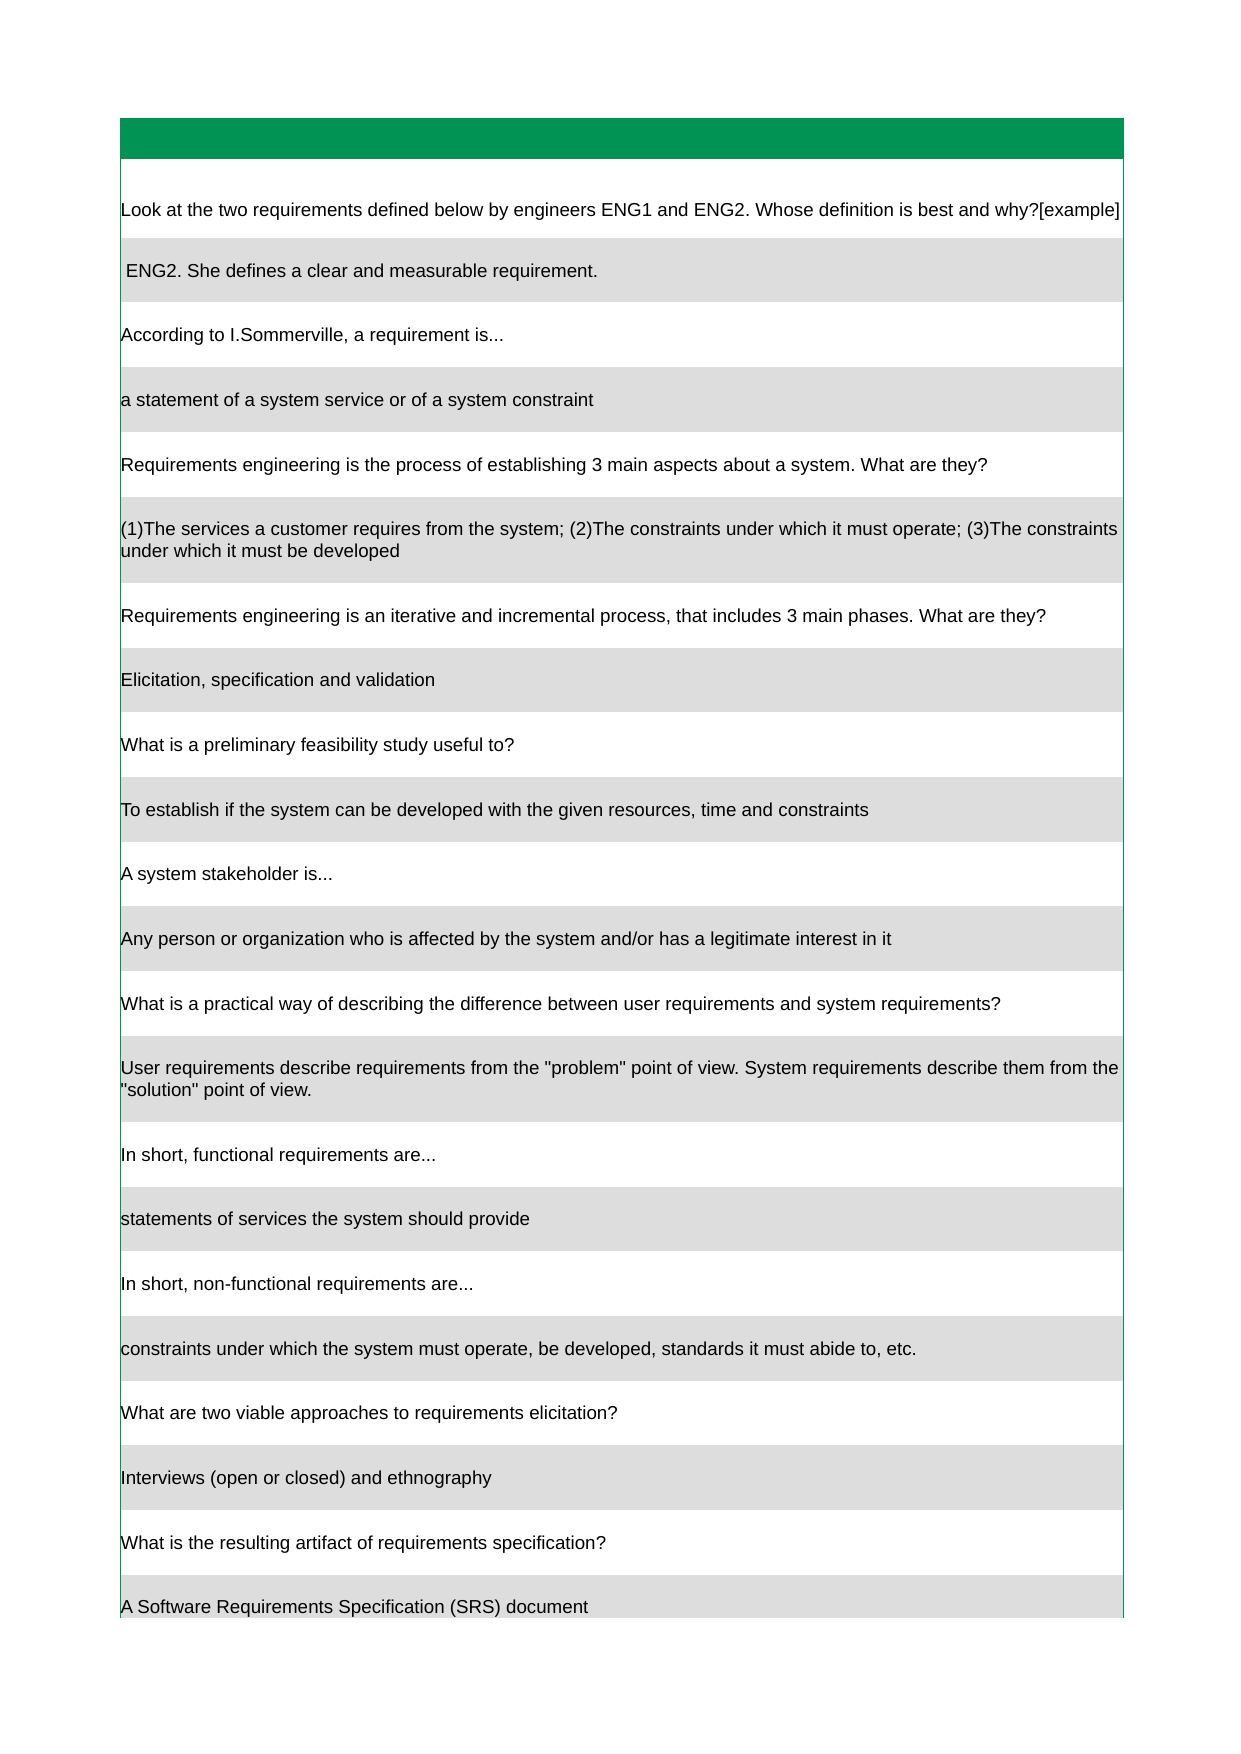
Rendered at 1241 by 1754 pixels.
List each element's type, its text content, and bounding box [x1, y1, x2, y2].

table_cell A system stakeholder is... [121, 842, 1123, 906]
table_cell statements of services the system should provide [121, 1187, 1123, 1251]
table_cell Interviews (open or closed) and ethnography [121, 1445, 1123, 1510]
table_cell According to I.Sommerville, a requirement is... [121, 303, 1123, 367]
table_cell Elicitation, specification and validation [121, 648, 1123, 712]
table_cell ENG2. She defines a clear and measurable requirement. [121, 238, 1123, 302]
table_cell To establish if the system can be developed with the given resources, time and constraints [121, 777, 1123, 842]
table_cell Any person or organization who is affected by the system and/or has a legitimate interest in it [121, 906, 1123, 971]
table_header [121, 120, 1123, 159]
table_cell Requirements engineering is an iterative and incremental process, that includes 3 main phases. What are they? [121, 583, 1123, 647]
table_cell a statement of a system service or of a system constraint [121, 367, 1123, 432]
table_cell What is a preliminary feasibility study useful to? [121, 712, 1123, 777]
table_cell In short, functional requirements are... [121, 1122, 1123, 1187]
table_cell What is a practical way of describing the difference between user requirements and system requirements? [121, 971, 1123, 1036]
table_cell What is the resulting artifact of requirements specification? [121, 1510, 1123, 1575]
table_cell User requirements describe requirements from the "problem" point of view. System requirements describe them from the "solution" point of view. [121, 1036, 1123, 1122]
table_cell constraints under which the system must operate, be developed, standards it must abide to, etc. [121, 1316, 1123, 1381]
table_cell In short, non-functional requirements are... [121, 1251, 1123, 1316]
table_cell Requirements engineering is the process of establishing 3 main aspects about a system. What are they? [121, 432, 1123, 497]
table_cell A Software Requirements Specification (SRS) document [121, 1575, 1123, 1618]
table_cell Look at the two requirements defined below by engineers ENG1 and ENG2. Whose definition is best and why?[example] [121, 159, 1123, 238]
table_cell What are two viable approaches to requirements elicitation? [121, 1381, 1123, 1445]
table_cell (1)The services a customer requires from the system; (2)The constraints under which it must operate; (3)The constraints under which it must be developed [121, 497, 1123, 583]
